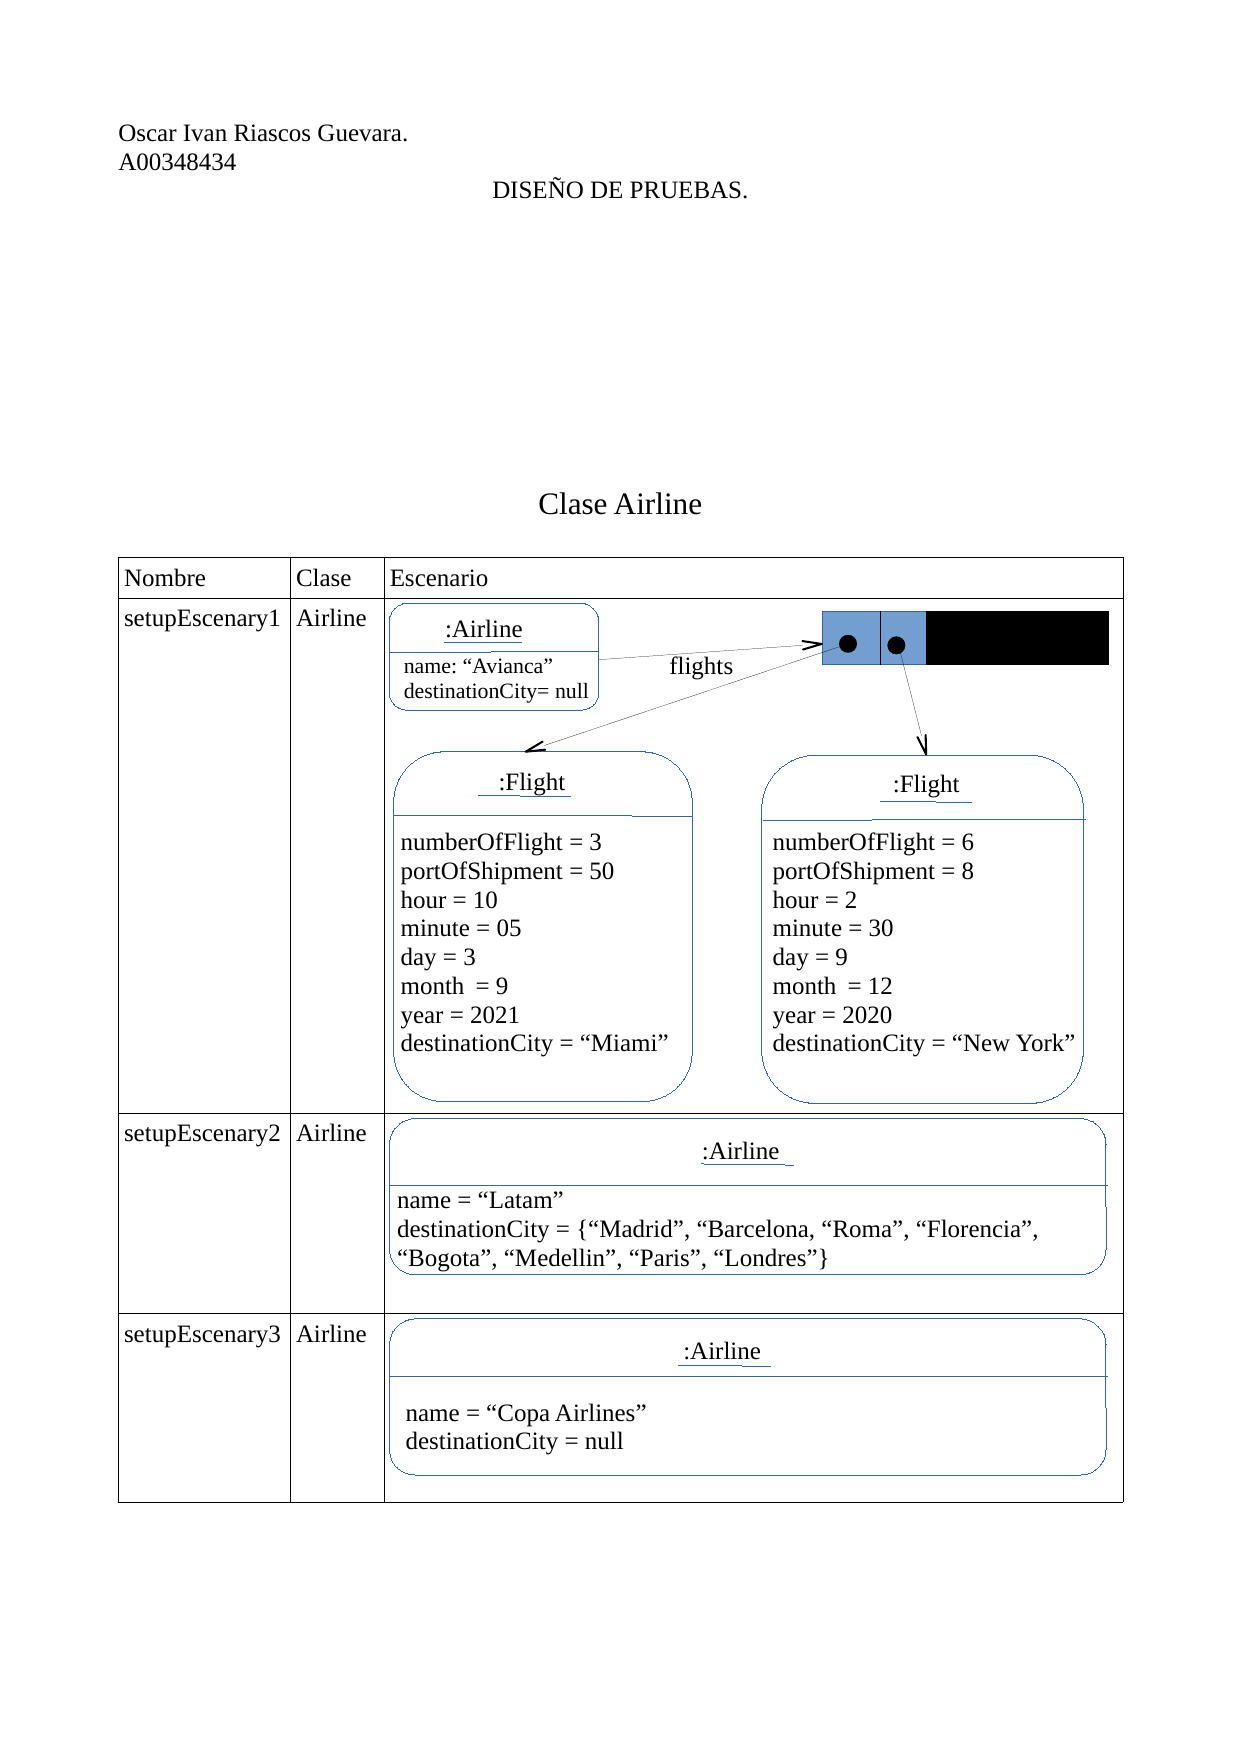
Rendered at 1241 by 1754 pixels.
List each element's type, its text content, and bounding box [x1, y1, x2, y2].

table_cell Airline [291, 1314, 384, 1502]
table_header Nombre [119, 558, 290, 598]
table_header Clase [291, 558, 384, 598]
table_cell [385, 1314, 1123, 1502]
table_cell [385, 599, 1123, 1113]
table_cell Airline [291, 599, 384, 1113]
table_cell [385, 1114, 1123, 1313]
table_cell Airline [291, 1114, 384, 1313]
table_cell setupEscenary3 [119, 1314, 290, 1502]
text Clase Airline [118, 485, 1122, 521]
table_cell setupEscenary1 [119, 599, 290, 1113]
table_cell setupEscenary2 [119, 1114, 290, 1313]
table_header Escenario [385, 558, 1123, 598]
